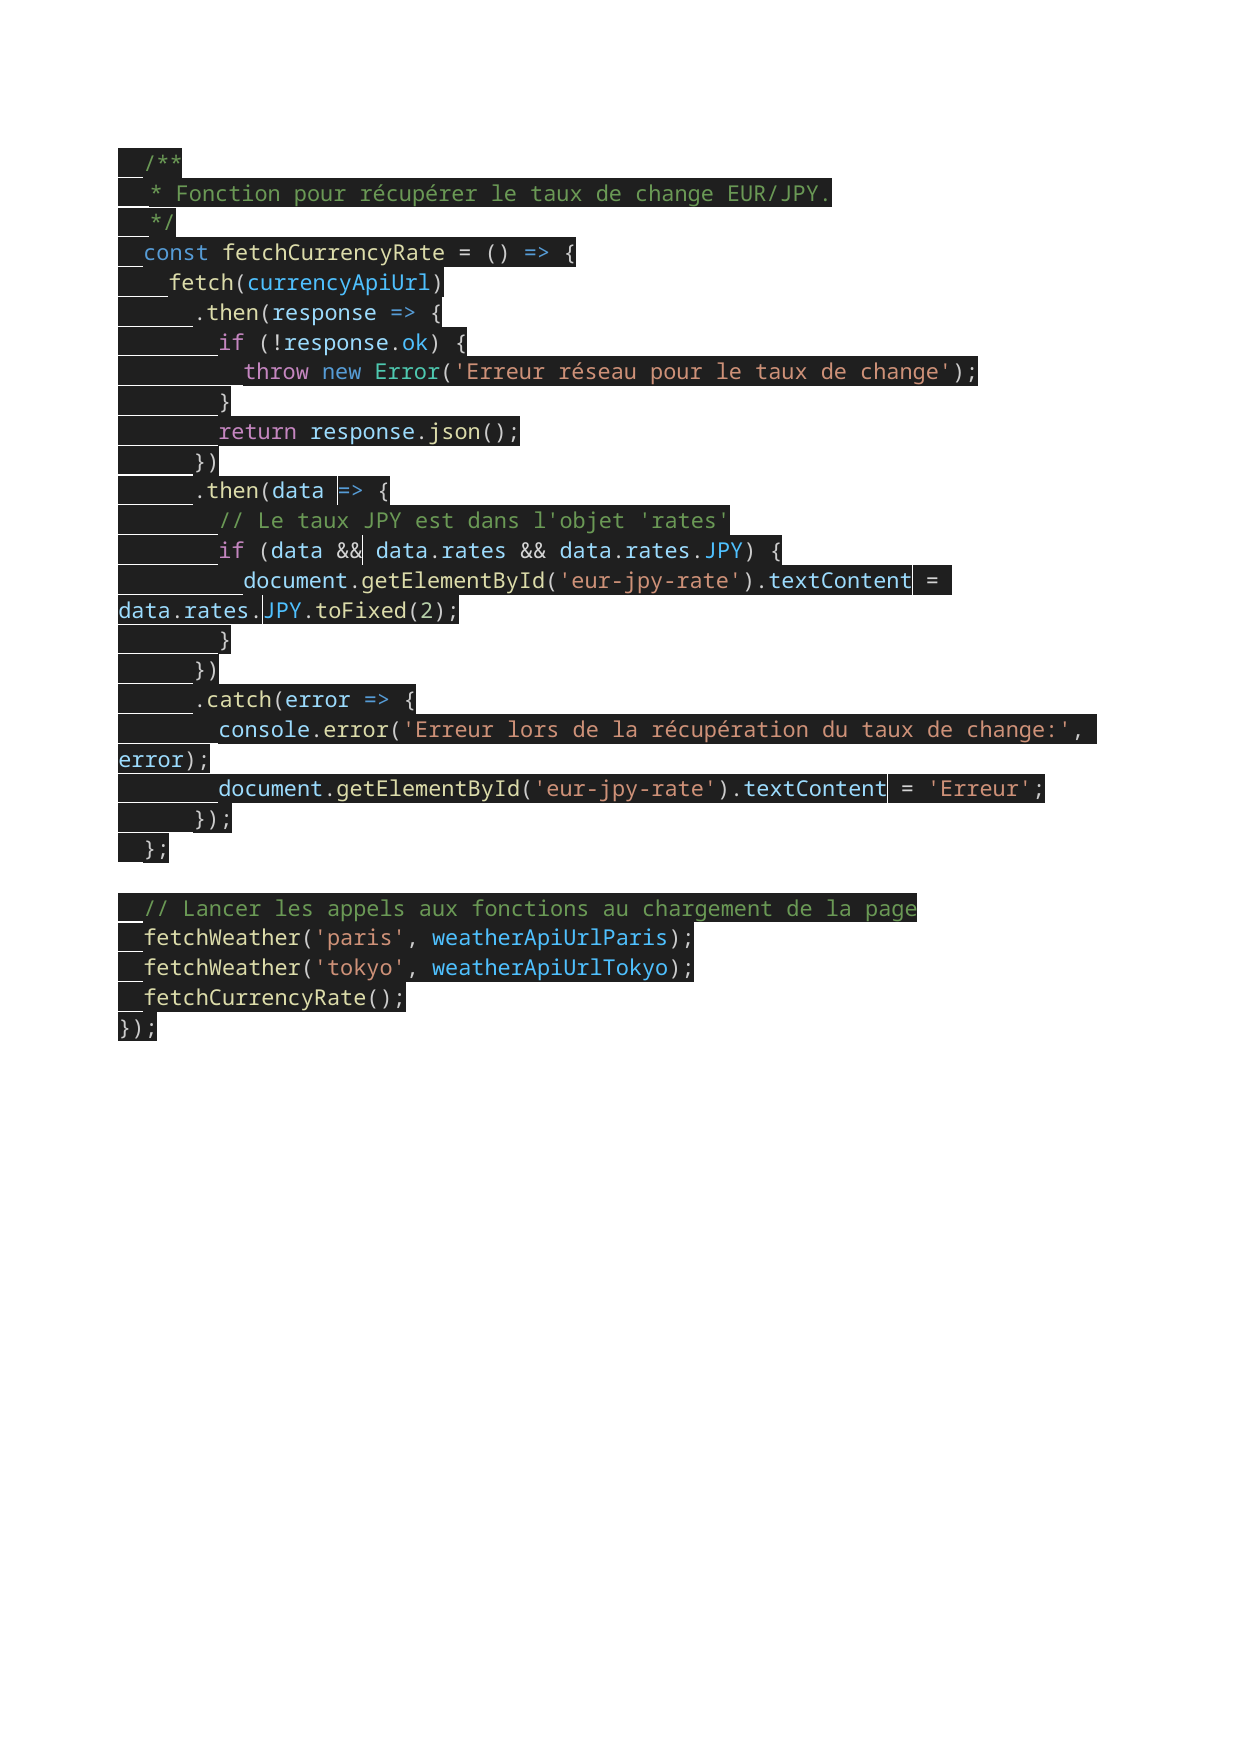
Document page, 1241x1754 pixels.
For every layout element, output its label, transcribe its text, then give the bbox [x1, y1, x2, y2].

text return response.json(); [118, 416, 1122, 446]
text // Le taux JPY est dans l'objet 'rates' [118, 505, 1122, 535]
text fetchWeather('tokyo', weatherApiUrlTokyo); [118, 952, 1122, 982]
text fetchWeather('paris', weatherApiUrlParis); [118, 922, 1122, 952]
text }); [118, 1012, 1122, 1041]
text }); [118, 803, 1122, 833]
text }; [118, 833, 1122, 863]
text // Lancer les appels aux fonctions au chargement de la page [118, 892, 1122, 922]
text /** [118, 148, 1122, 178]
text * Fonction pour récupérer le taux de change EUR/JPY. [118, 178, 1122, 207]
text const fetchCurrencyRate = () => { [118, 237, 1122, 267]
text } [118, 386, 1122, 416]
text }) [118, 446, 1122, 476]
text .then(response => { [118, 297, 1122, 327]
text throw new Error('Erreur réseau pour le taux de change'); [118, 356, 1122, 386]
text fetchCurrencyRate(); [118, 982, 1122, 1012]
text }) [118, 654, 1122, 684]
text */ [118, 207, 1122, 237]
text if (!response.ok) { [118, 327, 1122, 356]
text .catch(error => { [118, 684, 1122, 714]
text document.getElementById('eur-jpy-rate').textContent = data.rates.JPY.toFixed(2); [118, 565, 1122, 624]
text console.error('Erreur lors de la récupération du taux de change:', error); [118, 714, 1122, 773]
text document.getElementById('eur-jpy-rate').textContent = 'Erreur'; [118, 773, 1122, 803]
text .then(data => { [118, 476, 1122, 505]
text if (data && data.rates && data.rates.JPY) { [118, 535, 1122, 565]
text fetch(currencyApiUrl) [118, 267, 1122, 297]
text } [118, 624, 1122, 654]
